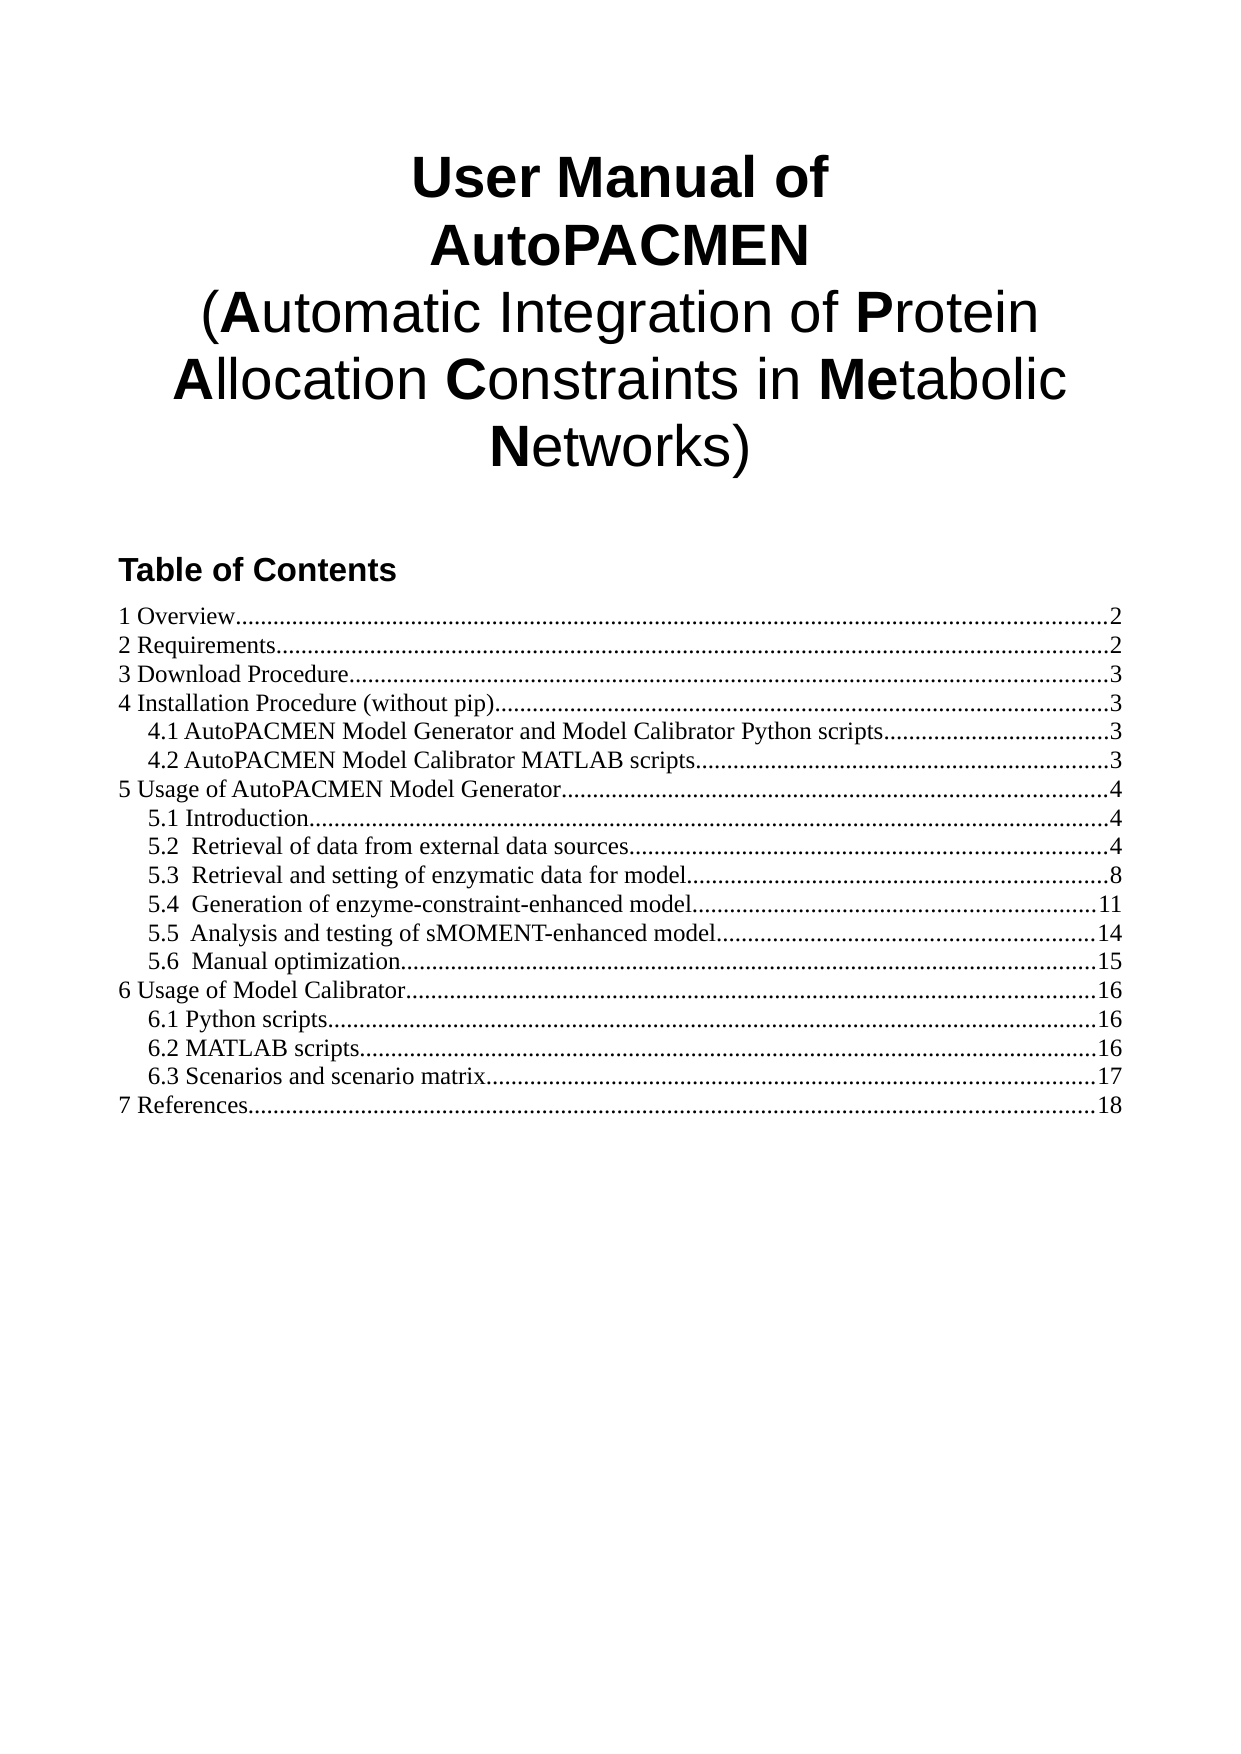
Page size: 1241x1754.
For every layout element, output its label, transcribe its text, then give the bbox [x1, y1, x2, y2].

text 5 Usage of AutoPACMEN Model Generator 4 [118, 774, 1122, 803]
text 5.6 Manual optimization 15 [148, 946, 1122, 975]
text 5.4 Generation of enzyme-constraint-enhanced model 11 [148, 889, 1122, 918]
text 7 References 18 [118, 1090, 1122, 1119]
text 4.1 AutoPACMEN Model Generator and Model Calibrator Python scripts 3 [148, 716, 1122, 745]
text 6 Usage of Model Calibrator 16 [118, 975, 1122, 1004]
text 5.1 Introduction 4 [148, 803, 1122, 831]
text 5.2 Retrieval of data from external data sources 4 [148, 831, 1122, 860]
text 6.1 Python scripts 16 [148, 1004, 1122, 1033]
text 4 Installation Procedure (without pip) 3 [118, 688, 1122, 716]
text 4.2 AutoPACMEN Model Calibrator MATLAB scripts 3 [148, 745, 1122, 774]
text 2 Requirements 2 [118, 630, 1122, 659]
text 5.5 Analysis and testing of sMOMENT-enhanced model 14 [148, 918, 1122, 946]
title User Manual of AutoPACMEN (Automatic Integration of Protein Allocation Constraints in Metabolic Networks) [118, 143, 1122, 478]
text 6.2 MATLAB scripts 16 [148, 1033, 1122, 1061]
subtitle Table of Contents [118, 551, 1122, 589]
text 6.3 Scenarios and scenario matrix 17 [148, 1061, 1122, 1090]
text 5.3 Retrieval and setting of enzymatic data for model 8 [148, 860, 1122, 889]
text 3 Download Procedure 3 [118, 659, 1122, 688]
text 1 Overview 2 [118, 601, 1122, 630]
